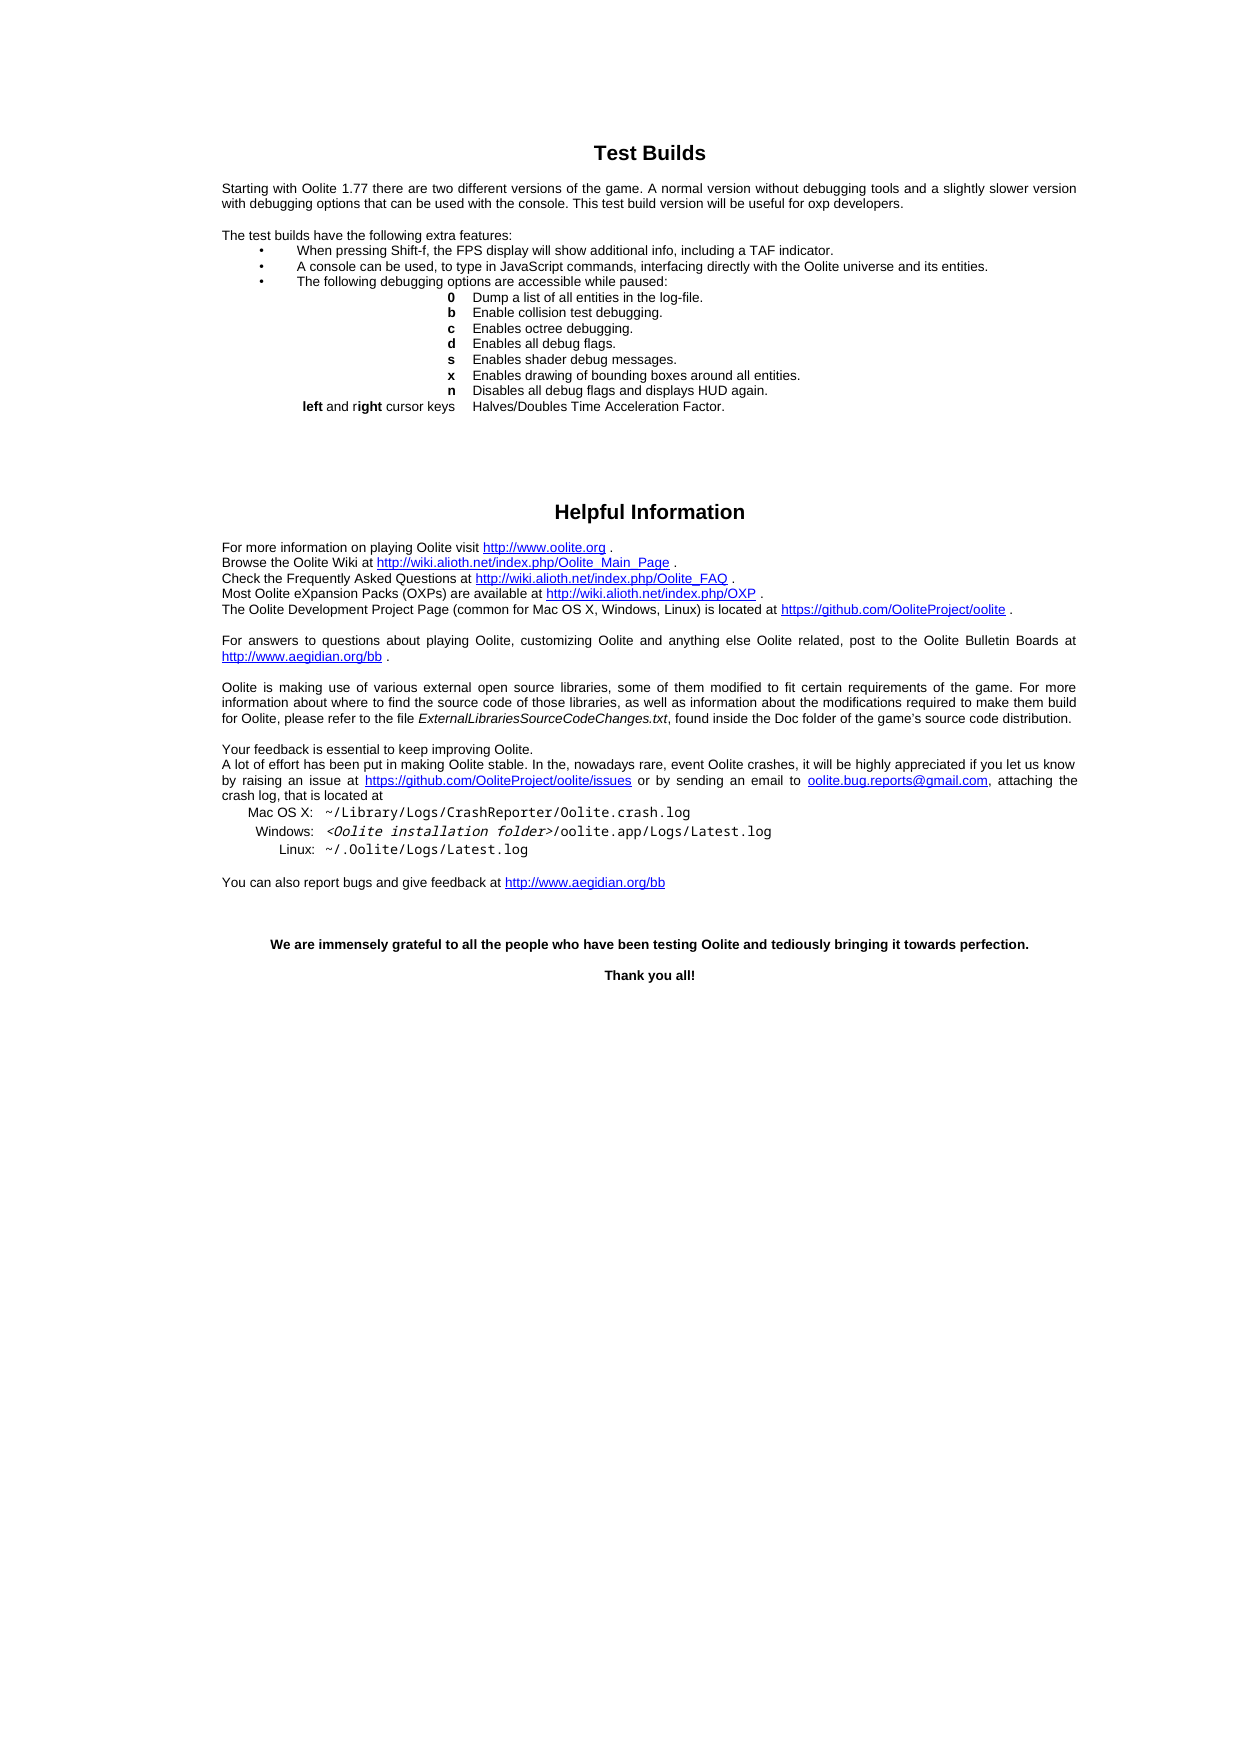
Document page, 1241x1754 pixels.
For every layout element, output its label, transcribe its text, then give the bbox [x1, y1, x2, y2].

text Thank you all! [222, 967, 1078, 983]
text Mac OS X: ~/Library/Logs/CrashReporter/Oolite.crash.log [222, 803, 1078, 822]
text s Enables shader debug messages. [296, 352, 1078, 367]
text For more information on playing Oolite visit http://www.oolite.org . [222, 539, 1078, 555]
text A lot of effort has been put in making Oolite stable. In the, nowadays rare, event Oolite crashes, it will be highly appreciated if you let us know by raising an issue at https://github.com/OoliteProject/oolite/issues or by sending an email to oolite.bug.reports@gmail.com, attaching the crash log, that is located at [222, 757, 1078, 803]
text We are immensely grateful to all the people who have been testing Oolite and tediously bringing it towards perfection. [222, 936, 1078, 952]
text Your feedback is essential to keep improving Oolite. [222, 741, 1078, 757]
text Windows: <Oolite installation folder>/oolite.app/Logs/Latest.log [222, 822, 1078, 840]
text Helpful Information [222, 500, 1078, 524]
text Test Builds [222, 141, 1078, 165]
text Starting with Oolite 1.77 there are two different versions of the game. A normal version without debugging tools and a slightly slower version with debugging options that can be used with the console. This test build version will be useful for oxp developers. [222, 181, 1078, 212]
text d Enables all debug flags. [296, 336, 1078, 352]
text 0 Dump a list of all entities in the log-file. [296, 290, 1078, 305]
text Browse the Oolite Wiki at http://wiki.alioth.net/index.php/Oolite_Main_Page . [222, 555, 1078, 571]
text n Disables all debug flags and displays HUD again. [296, 383, 1078, 398]
text The Oolite Development Project Page (common for Mac OS X, Windows, Linux) is located at https://github.com/OoliteProject/oolite . [222, 602, 1078, 617]
text Linux: ~/.Oolite/Logs/Latest.log [222, 840, 1078, 859]
list The following debugging options are accessible while paused: [259, 274, 1078, 290]
text Most Oolite eXpansion Packs (OXPs) are available at http://wiki.alioth.net/index.php/OXP . [222, 586, 1078, 602]
list When pressing Shift-f, the FPS display will show additional info, including a TAF indicator. [259, 243, 1078, 258]
text You can also report bugs and give feedback at http://www.aegidian.org/bb [222, 874, 1078, 890]
text b Enable collision test debugging. [296, 305, 1078, 321]
text The test builds have the following extra features: [222, 227, 1078, 243]
text Check the Frequently Asked Questions at http://wiki.alioth.net/index.php/Oolite_FAQ . [222, 571, 1078, 586]
text Oolite is making use of various external open source libraries, some of them modified to fit certain requirements of the game. For more information about where to find the source code of those libraries, as well as information about the modifications required to make them build for Oolite, please refer to the file ExternalLibrariesSourceCodeChanges.txt, found inside the Doc folder of the game’s source code distribution. [222, 679, 1078, 726]
list A console can be used, to type in JavaScript commands, interfacing directly with the Oolite universe and its entities. [259, 258, 1078, 274]
text For answers to questions about playing Oolite, customizing Oolite and anything else Oolite related, post to the Oolite Bulletin Boards at http://www.aegidian.org/bb . [222, 633, 1078, 664]
text left and right cursor keys Halves/Doubles Time Acceleration Factor. [296, 398, 1078, 414]
text x Enables drawing of bounding boxes around all entities. [296, 367, 1078, 383]
text c Enables octree debugging. [296, 321, 1078, 336]
